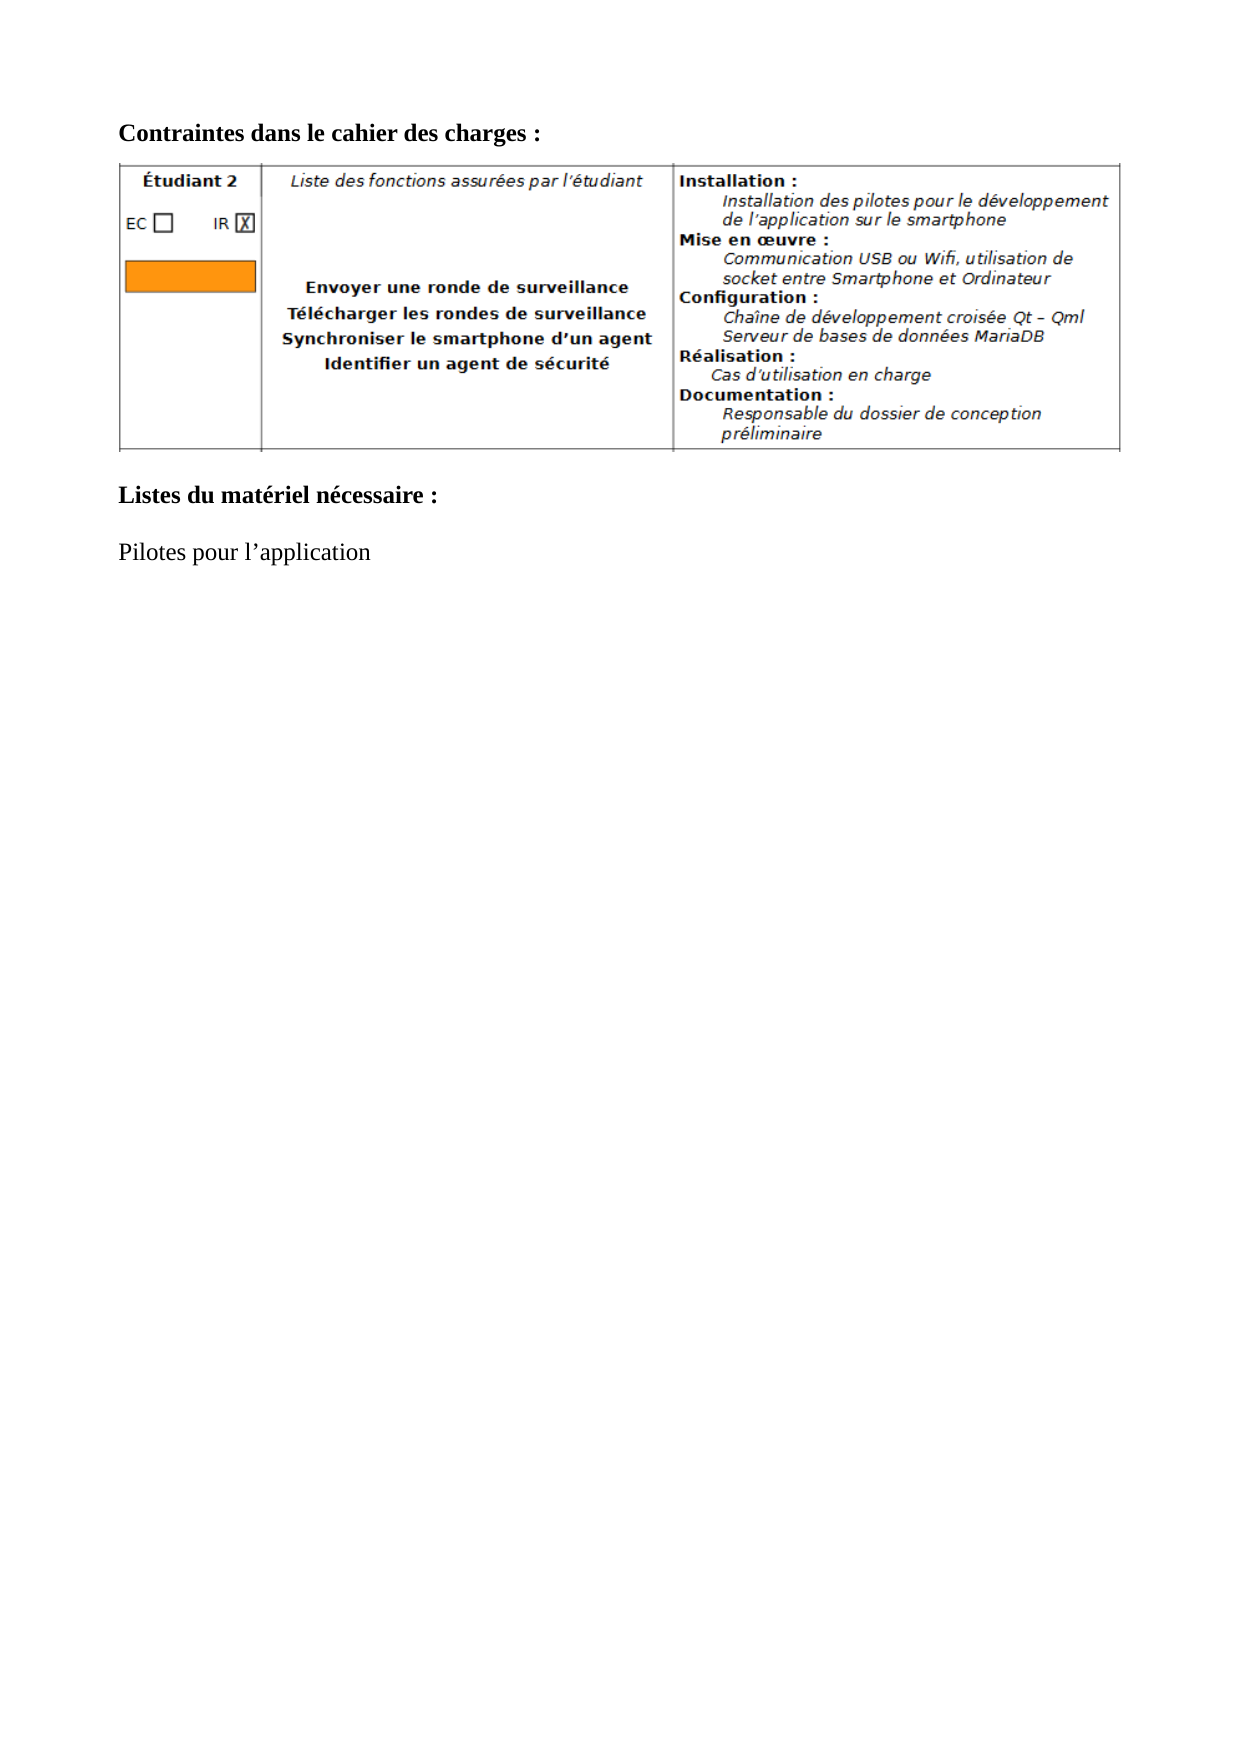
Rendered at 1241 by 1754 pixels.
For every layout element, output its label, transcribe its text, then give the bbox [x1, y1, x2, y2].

text Listes du matériel nécessaire : [118, 480, 1122, 509]
text Pilotes pour l’application [118, 537, 1122, 566]
picture [118, 163, 1123, 452]
text Contraintes dans le cahier des charges : [118, 118, 1122, 147]
